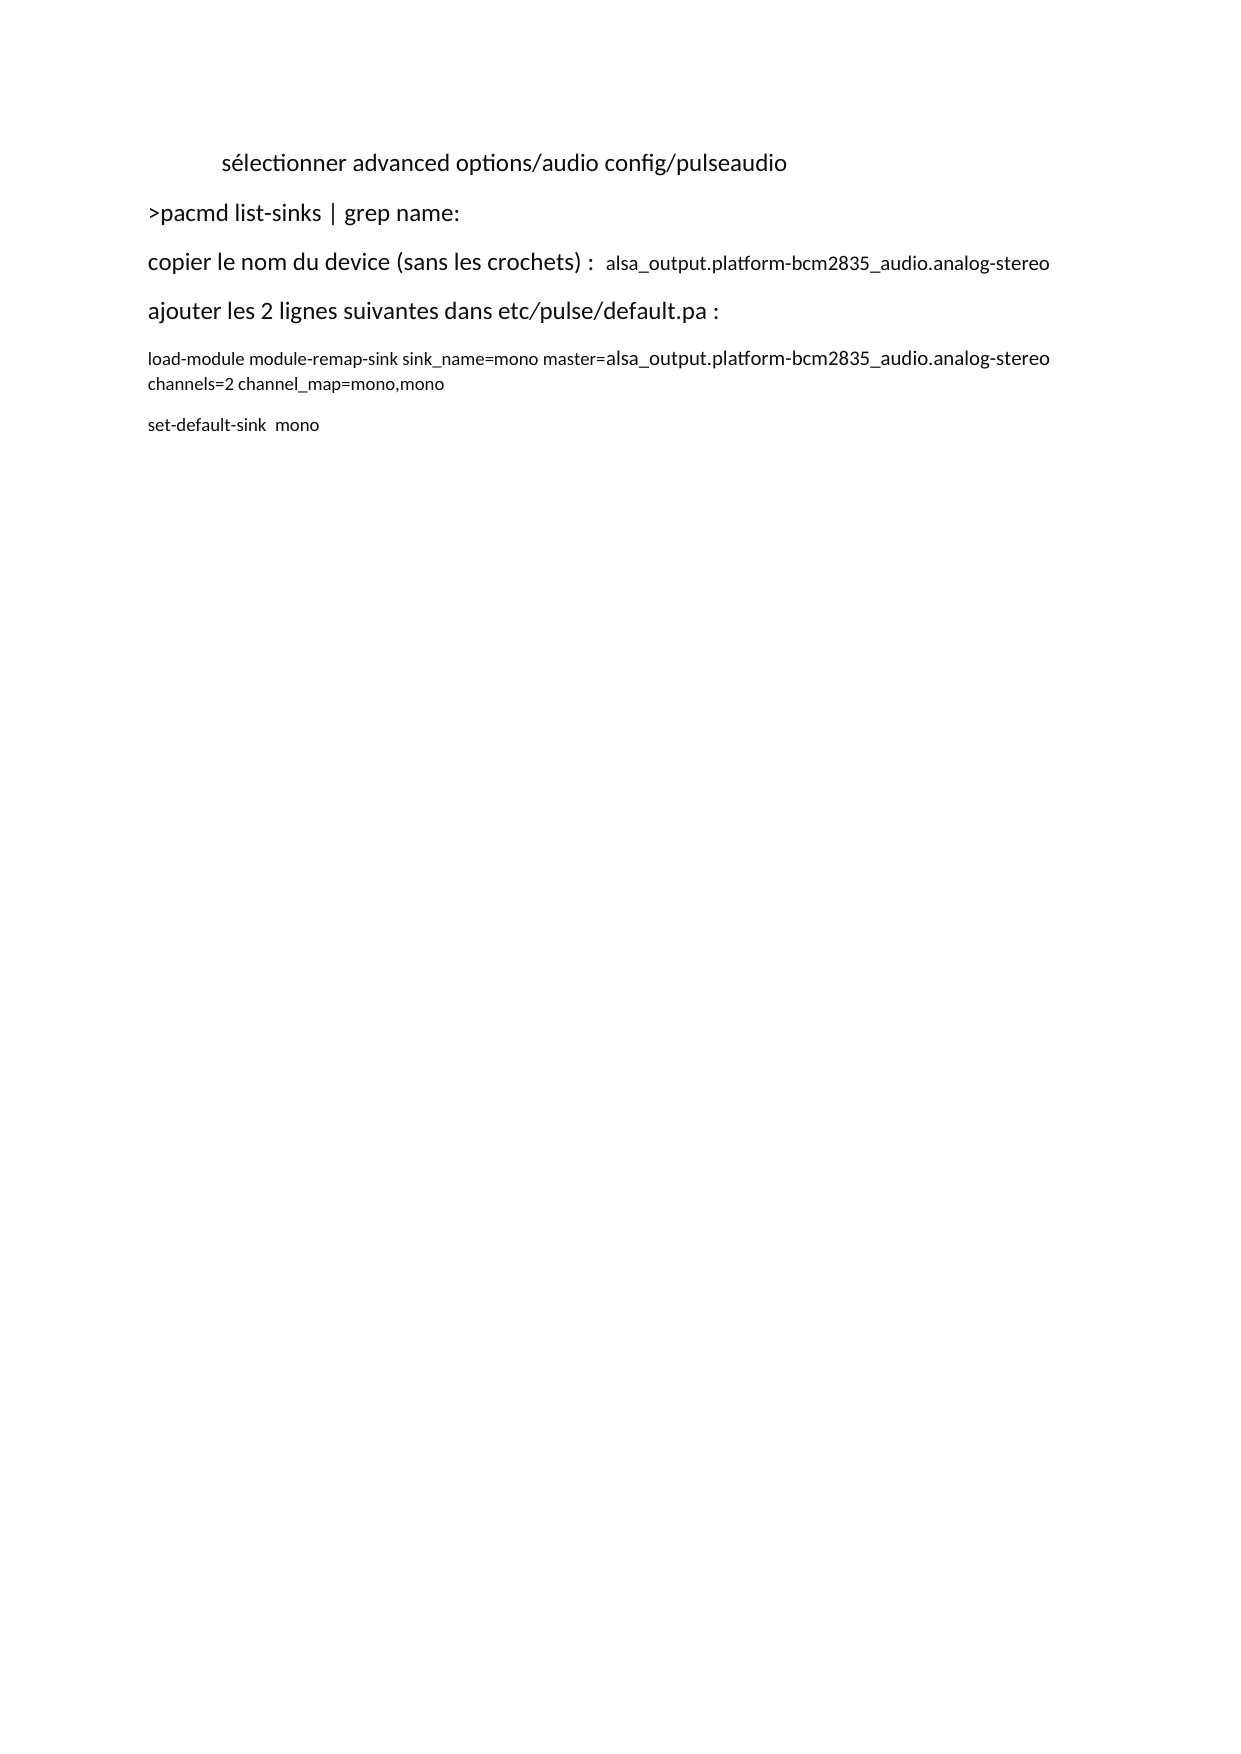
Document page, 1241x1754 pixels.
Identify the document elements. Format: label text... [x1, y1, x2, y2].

text copier le nom du device (sans les crochets) : alsa_output.platform-bcm2835_audio.analog-stereo [148, 246, 1093, 277]
text ajouter les 2 lignes suivantes dans etc/pulse/default.pa : [148, 295, 1093, 326]
text set-default-sink mono [148, 413, 1093, 436]
text load-module module-remap-sink sink_name=mono master=alsa_output.platform-bcm2835_audio.analog-stereo channels=2 channel_map=mono,mono [148, 345, 1093, 394]
text >pacmd list-sinks | grep name: [148, 197, 1093, 227]
text sélectionner advanced options/audio config/pulseaudio [148, 148, 1093, 178]
